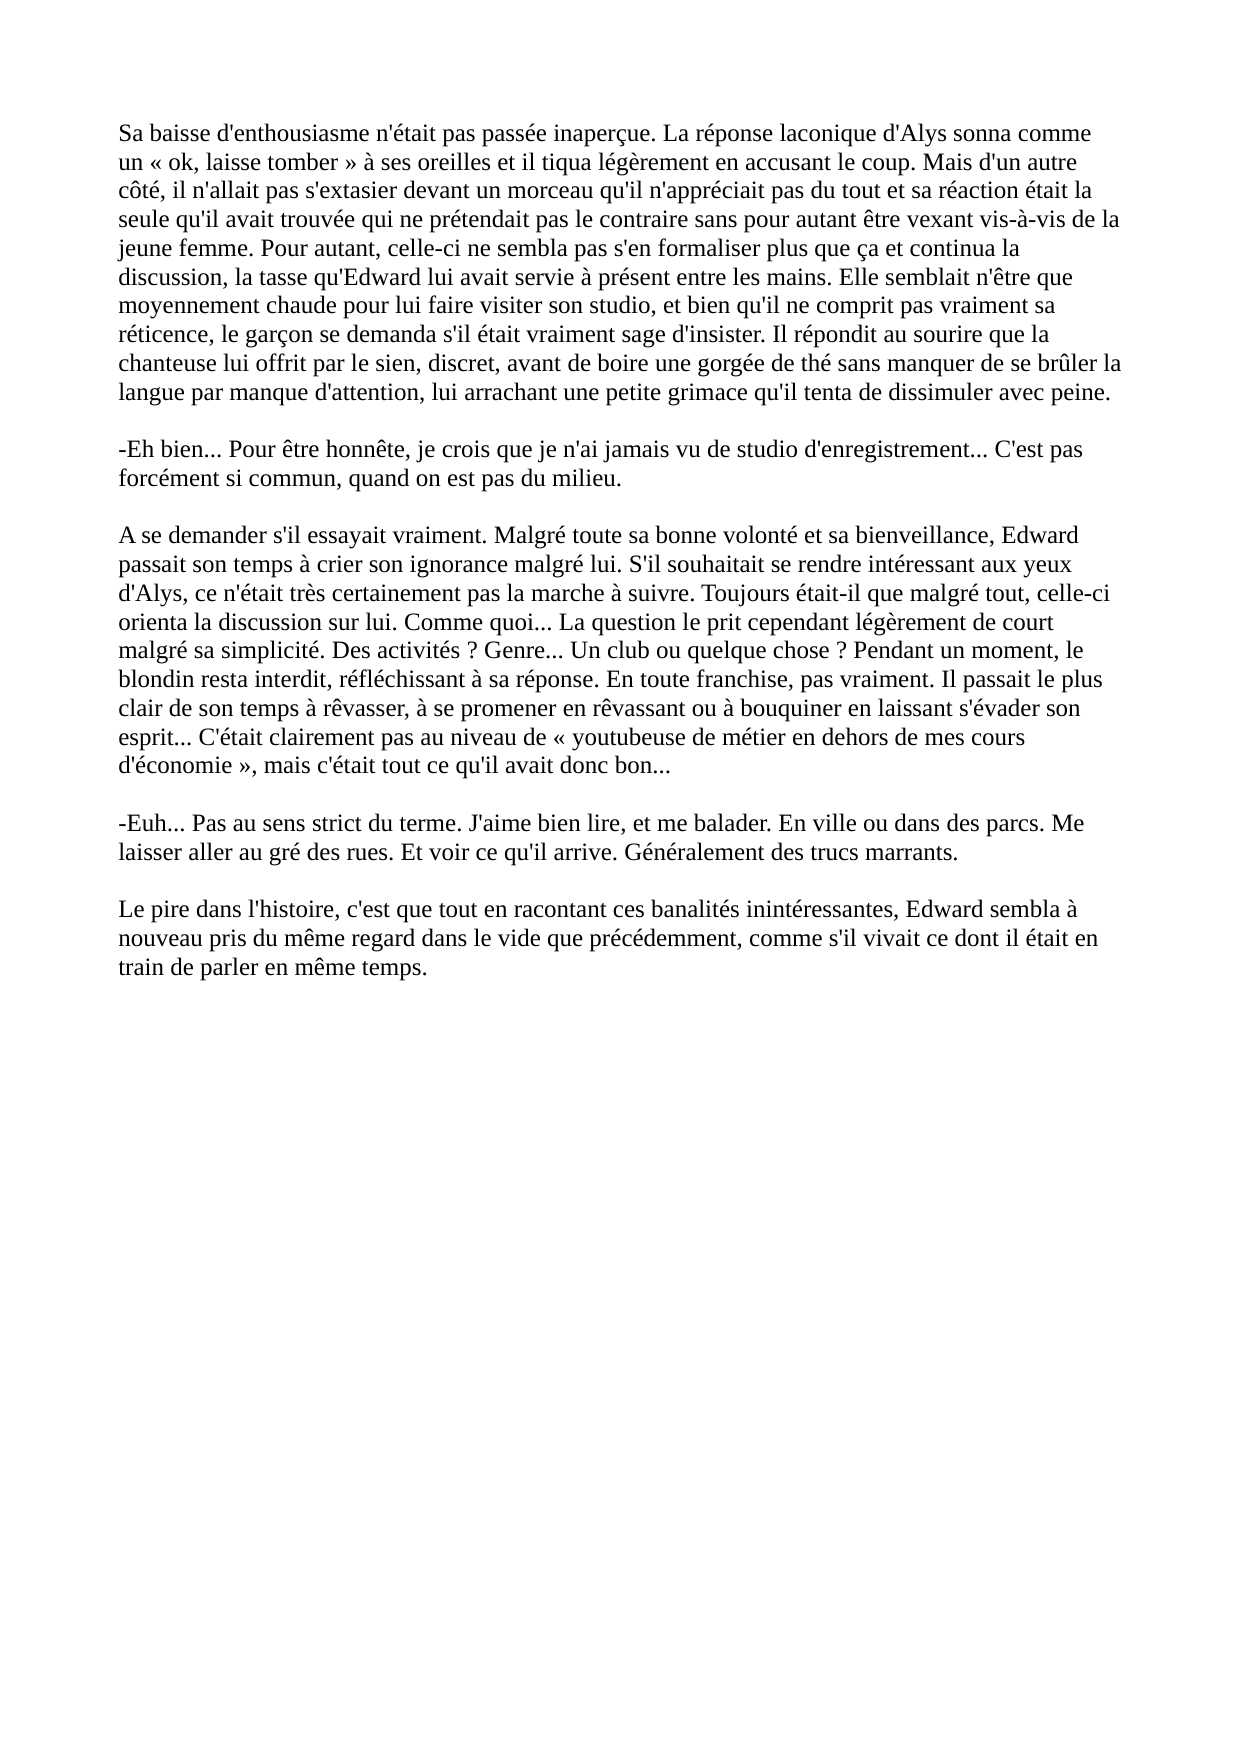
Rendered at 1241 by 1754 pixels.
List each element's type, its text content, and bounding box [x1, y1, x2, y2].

text -Euh... Pas au sens strict du terme. J'aime bien lire, et me balader. En ville ou dans des parcs. Me laisser aller au gré des rues. Et voir ce qu'il arrive. Généralement des trucs marrants. [118, 808, 1122, 866]
text Le pire dans l'histoire, c'est que tout en racontant ces banalités inintéressantes, Edward sembla à nouveau pris du même regard dans le vide que précédemment, comme s'il vivait ce dont il était en train de parler en même temps. [118, 894, 1122, 981]
text Sa baisse d'enthousiasme n'était pas passée inaperçue. La réponse laconique d'Alys sonna comme un « ok, laisse tomber » à ses oreilles et il tiqua légèrement en accusant le coup. Mais d'un autre côté, il n'allait pas s'extasier devant un morceau qu'il n'appréciait pas du tout et sa réaction était la seule qu'il avait trouvée qui ne prétendait pas le contraire sans pour autant être vexant vis-à-vis de la jeune femme. Pour autant, celle-ci ne sembla pas s'en formaliser plus que ça et continua la discussion, la tasse qu'Edward lui avait servie à présent entre les mains. Elle semblait n'être que moyennement chaude pour lui faire visiter son studio, et bien qu'il ne comprit pas vraiment sa réticence, le garçon se demanda s'il était vraiment sage d'insister. Il répondit au sourire que la chanteuse lui offrit par le sien, discret, avant de boire une gorgée de thé sans manquer de se brûler la langue par manque d'attention, lui arrachant une petite grimace qu'il tenta de dissimuler avec peine. [118, 118, 1122, 406]
text -Eh bien... Pour être honnête, je crois que je n'ai jamais vu de studio d'enregistrement... C'est pas forcément si commun, quand on est pas du milieu. [118, 434, 1122, 492]
text A se demander s'il essayait vraiment. Malgré toute sa bonne volonté et sa bienveillance, Edward passait son temps à crier son ignorance malgré lui. S'il souhaitait se rendre intéressant aux yeux d'Alys, ce n'était très certainement pas la marche à suivre. Toujours était-il que malgré tout, celle-ci orienta la discussion sur lui. Comme quoi... La question le prit cependant légèrement de court malgré sa simplicité. Des activités ? Genre... Un club ou quelque chose ? Pendant un moment, le blondin resta interdit, réfléchissant à sa réponse. En toute franchise, pas vraiment. Il passait le plus clair de son temps à rêvasser, à se promener en rêvassant ou à bouquiner en laissant s'évader son esprit... C'était clairement pas au niveau de « youtubeuse de métier en dehors de mes cours d'économie », mais c'était tout ce qu'il avait donc bon... [118, 521, 1122, 779]
